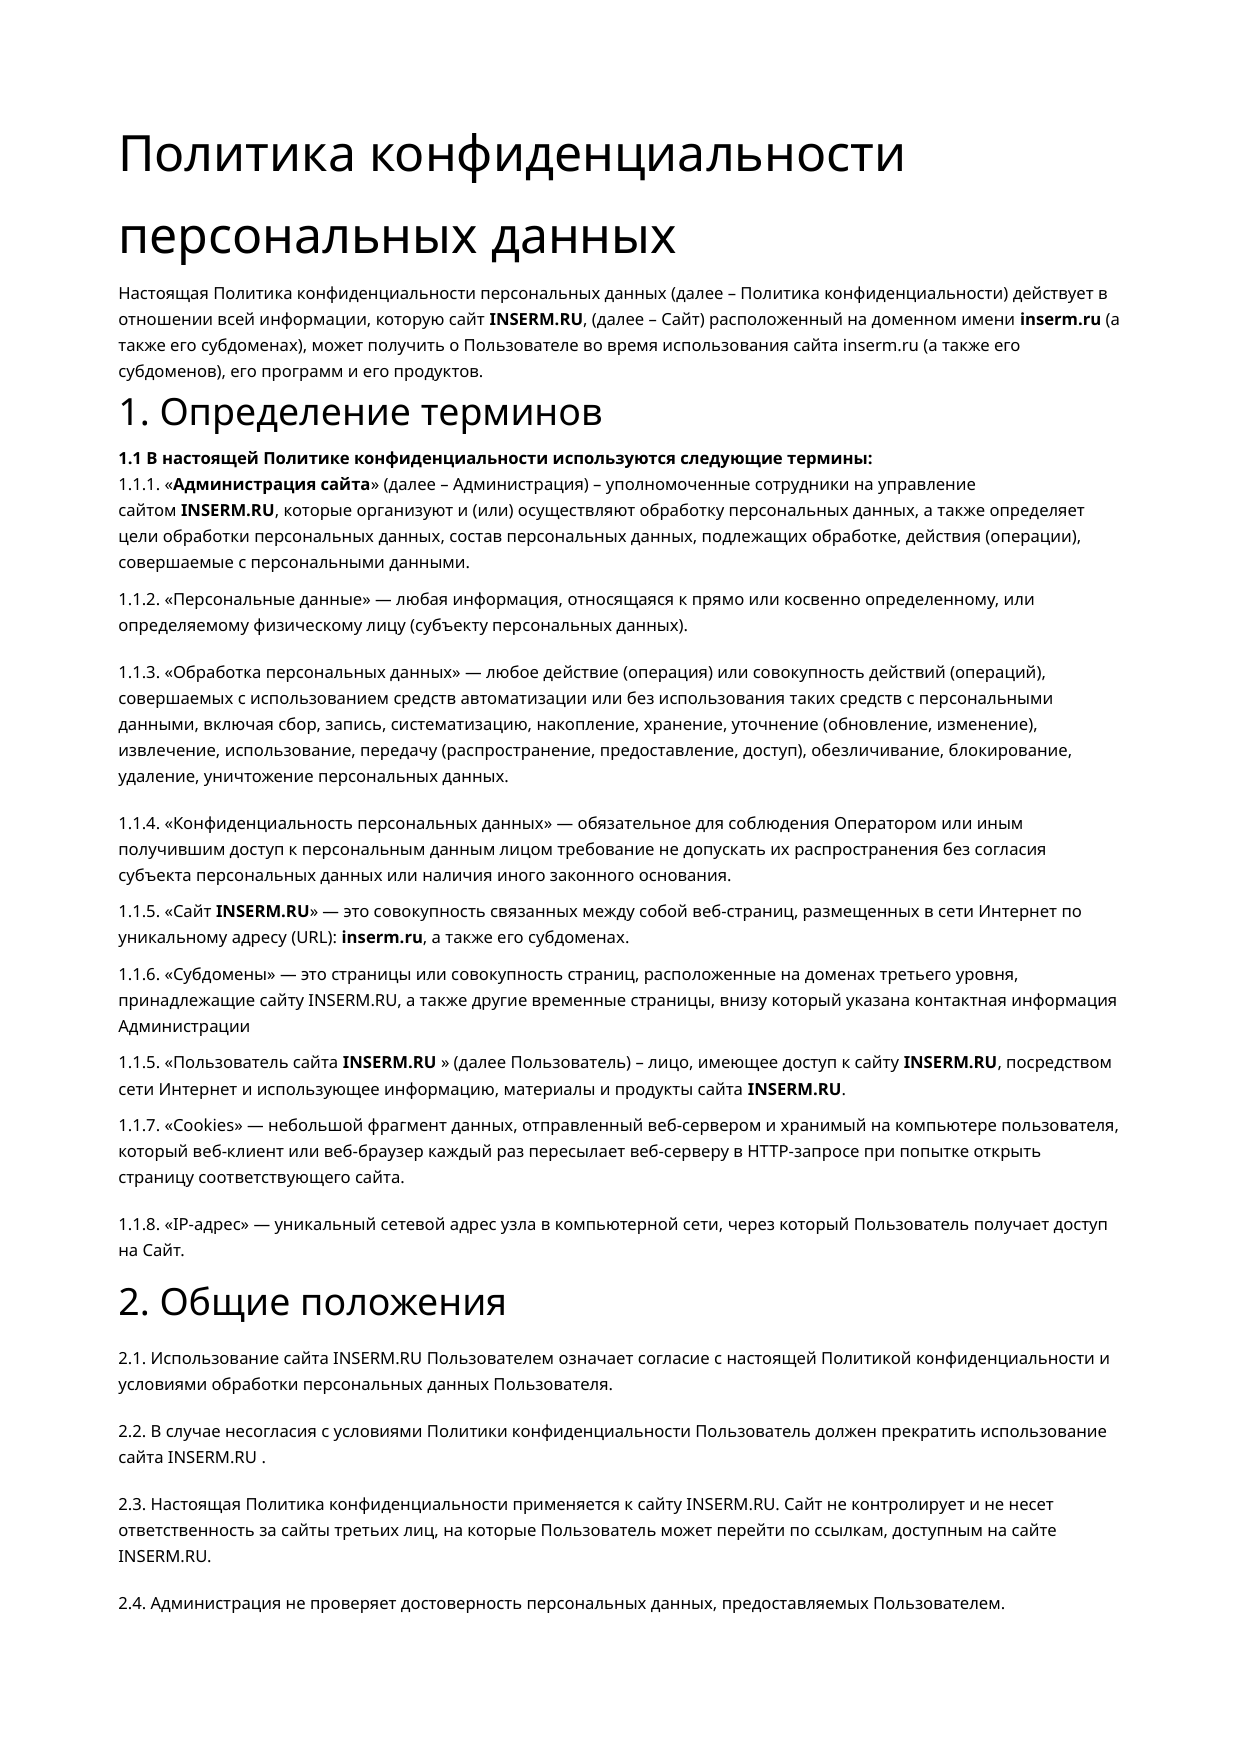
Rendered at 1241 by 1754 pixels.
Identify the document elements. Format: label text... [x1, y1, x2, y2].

text 1.1.7. «Cookies» — небольшой фрагмент данных, отправленный веб-сервером и хранимый на компьютере пользователя, который веб-клиент или веб-браузер каждый раз пересылает веб-серверу в HTTP-запросе при попытке открыть страницу соответствующего сайта. [118, 1113, 1122, 1188]
text 1.1.1. «Администрация сайта» (далее – Администрация) – уполномоченные сотрудники на управление сайтом INSERM.RU, которые организуют и (или) осуществляют обработку персональных данных, а также определяет цели обработки персональных данных, состав персональных данных, подлежащих обработке, действия (операции), совершаемые с персональными данными. [118, 473, 1122, 574]
text 1.1.5. «Сайт INSERM.RU» — это совокупность связанных между собой веб-страниц, размещенных в сети Интернет по уникальному адресу (URL): inserm.ru, а также его субдоменах. [118, 900, 1122, 949]
text 1.1.5. «Пользователь сайта INSERM.RU » (далее Пользователь) – лицо, имеющее доступ к сайту INSERM.RU, посредством сети Интернет и использующее информацию, материалы и продукты сайта INSERM.RU. [118, 1051, 1122, 1100]
subtitle 2. Общие положения [118, 1275, 1122, 1326]
subtitle Политика конфиденциальности персональных данных [118, 118, 1122, 268]
text 2.2. В случае несогласия с условиями Политики конфиденциальности Пользователь должен прекратить использование сайта INSERM.RU . [118, 1419, 1122, 1468]
text 2.3. Настоящая Политика конфиденциальности применяется к сайту INSERM.RU. Сайт не контролирует и не несет ответственность за сайты третьих лиц, на которые Пользователь может перейти по ссылкам, доступным на сайте INSERM.RU. [118, 1492, 1122, 1567]
text 1.1.4. «Конфиденциальность персональных данных» — обязательное для соблюдения Оператором или иным получившим доступ к персональным данным лицом требование не допускать их распространения без согласия субъекта персональных данных или наличия иного законного основания. [118, 811, 1122, 886]
text 1.1.3. «Обработка персональных данных» — любое действие (операция) или совокупность действий (операций), совершаемых с использованием средств автоматизации или без использования таких средств с персональными данными, включая сбор, запись, систематизацию, накопление, хранение, уточнение (обновление, изменение), извлечение, использование, передачу (распространение, предоставление, доступ), обезличивание, блокирование, удаление, уничтожение персональных данных. [118, 660, 1122, 787]
text 2.4. Администрация не проверяет достоверность персональных данных, предоставляемых Пользователем. [118, 1591, 1122, 1614]
text Настоящая Политика конфиденциальности персональных данных (далее – Политика конфиденциальности) действует в отношении всей информации, которую сайт INSERM.RU, (далее – Сайт) расположенный на доменном имени inserm.ru (а также его субдоменах), может получить о Пользователе во время использования сайта inserm.ru (а также его субдоменов), его программ и его продуктов. [118, 281, 1122, 382]
text 1.1.6. «Субдомены» — это страницы или совокупность страниц, расположенные на доменах третьего уровня, принадлежащие сайту INSERM.RU, а также другие временные страницы, внизу который указана контактная информация Администрации [118, 962, 1122, 1037]
text 1.1.8. «IP-адрес» — уникальный сетевой адрес узла в компьютерной сети, через который Пользователь получает доступ на Сайт. [118, 1212, 1122, 1261]
text 1.1.2. «Персональные данные» — любая информация, относящаяся к прямо или косвенно определенному, или определяемому физическому лицу (субъекту персональных данных). [118, 587, 1122, 636]
text 2.1. Использование сайта INSERM.RU Пользователем означает согласие с настоящей Политикой конфиденциальности и условиями обработки персональных данных Пользователя. [118, 1347, 1122, 1395]
subtitle 1. Определение терминов [118, 386, 1122, 437]
text 1.1 В настоящей Политике конфиденциальности используются следующие термины: [118, 447, 1122, 469]
